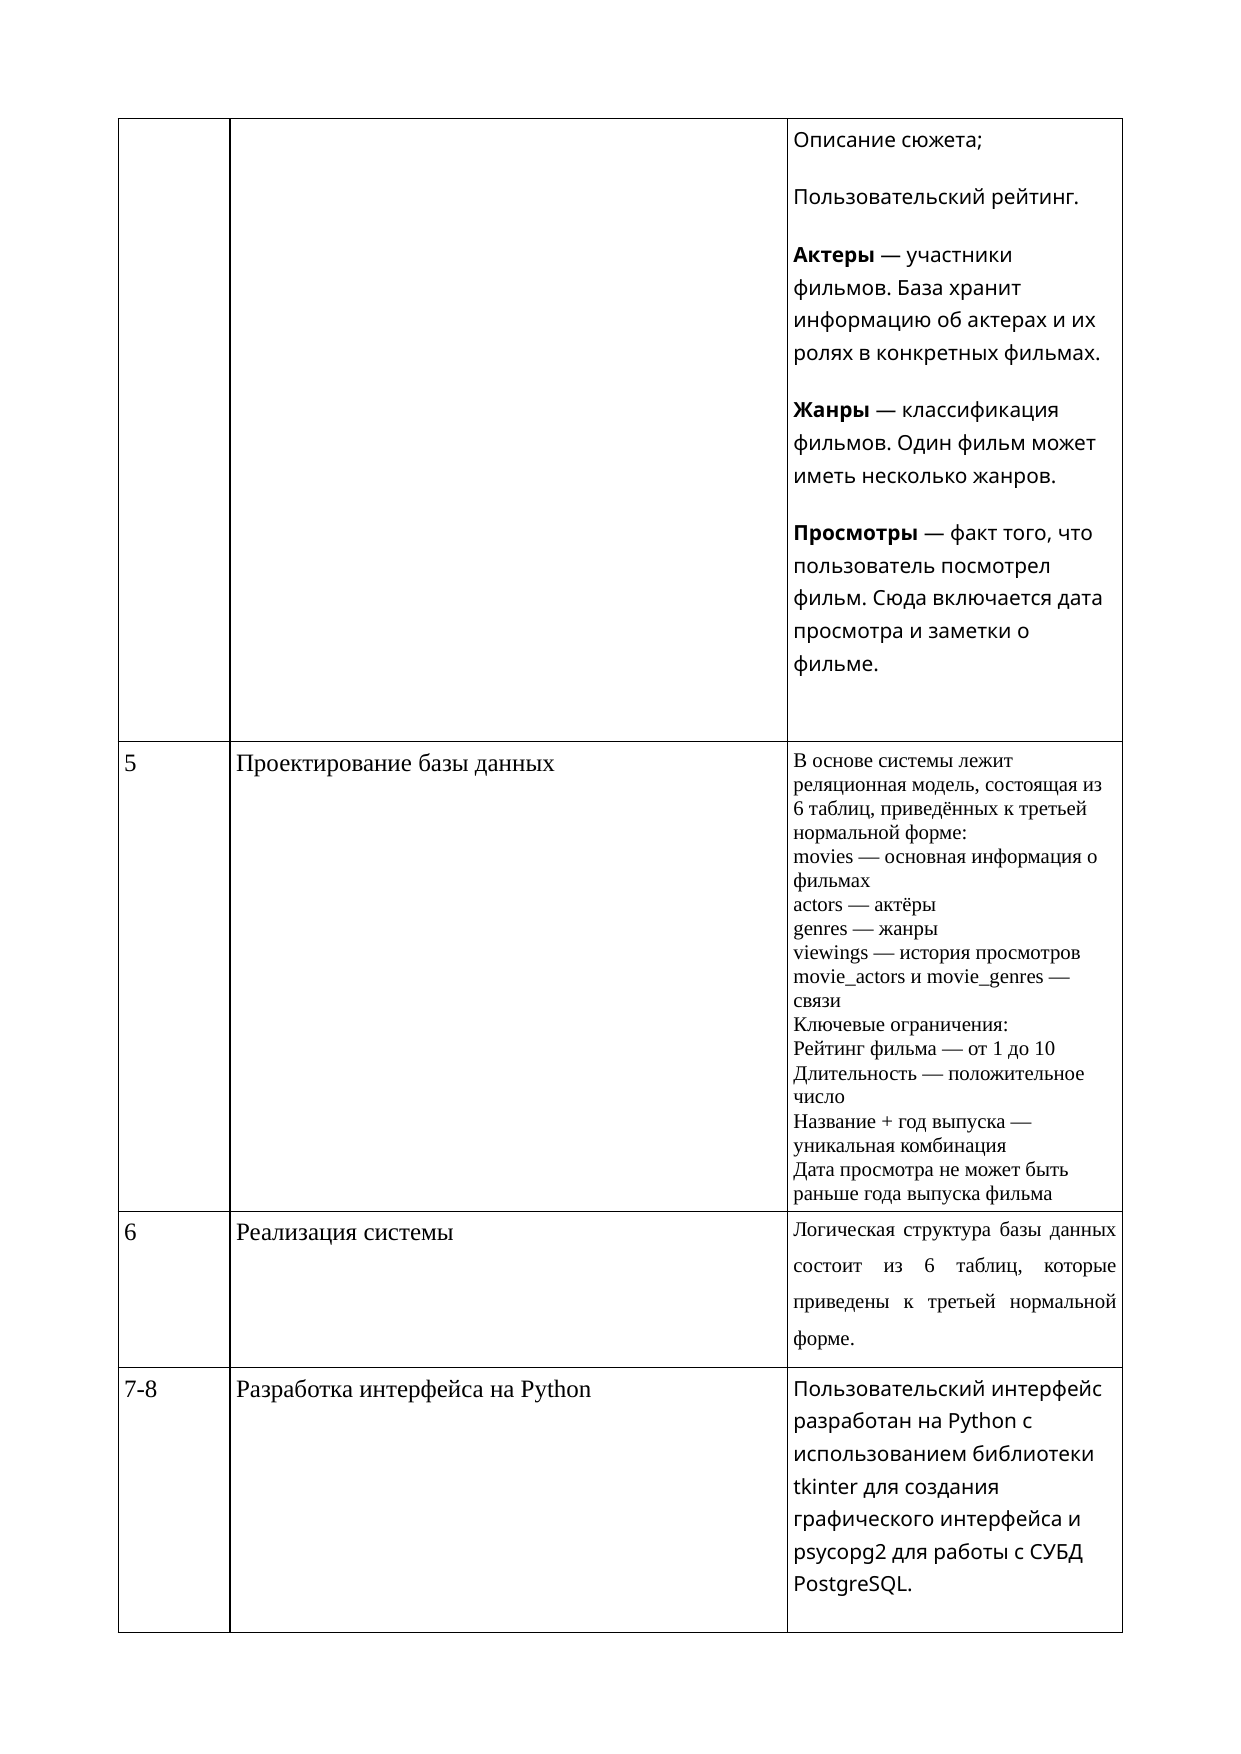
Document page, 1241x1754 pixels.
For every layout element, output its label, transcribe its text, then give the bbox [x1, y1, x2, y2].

table_cell Описание сюжета; Пользовательский рейтинг. Актеры — участники фильмов. База хранит информацию об актерах и их ролях в конкретных фильмах. Жанры — классификация фильмов. Один фильм может иметь несколько жанров. Просмотры — факт того, что пользователь посмотрел фильм. Сюда включается дата просмотра и заметки о фильме. [788, 119, 1122, 741]
table_cell Проектирование базы данных [231, 742, 787, 1211]
table_cell 7-8 [119, 1368, 229, 1632]
table_cell [231, 119, 787, 741]
table_cell Пользовательский интерфейс разработан на Python с использованием библиотеки tkinter для создания графического интерфейса и psycopg2 для работы с СУБД PostgreSQL. [788, 1368, 1122, 1632]
table_cell [119, 119, 229, 741]
table_cell Разработка интерфейса на Python [231, 1368, 787, 1632]
table_cell Логическая структура базы данных состоит из 6 таблиц, которые приведены к третьей нормальной форме. [788, 1212, 1122, 1367]
table_cell Реализация системы [231, 1212, 787, 1367]
table_cell 5 [119, 742, 229, 1211]
table_cell В основе системы лежит реляционная модель, состоящая из 6 таблиц, приведённых к третьей нормальной форме: movies — основная информация о фильмах actors — актёры genres — жанры viewings — история просмотров movie_actors и movie_genres — связи Ключевые ограничения: Рейтинг фильма — от 1 до 10 Длительность — положительное число Название + год выпуска — уникальная комбинация Дата просмотра не может быть раньше года выпуска фильма [788, 742, 1122, 1211]
table_cell 6 [119, 1212, 229, 1367]
